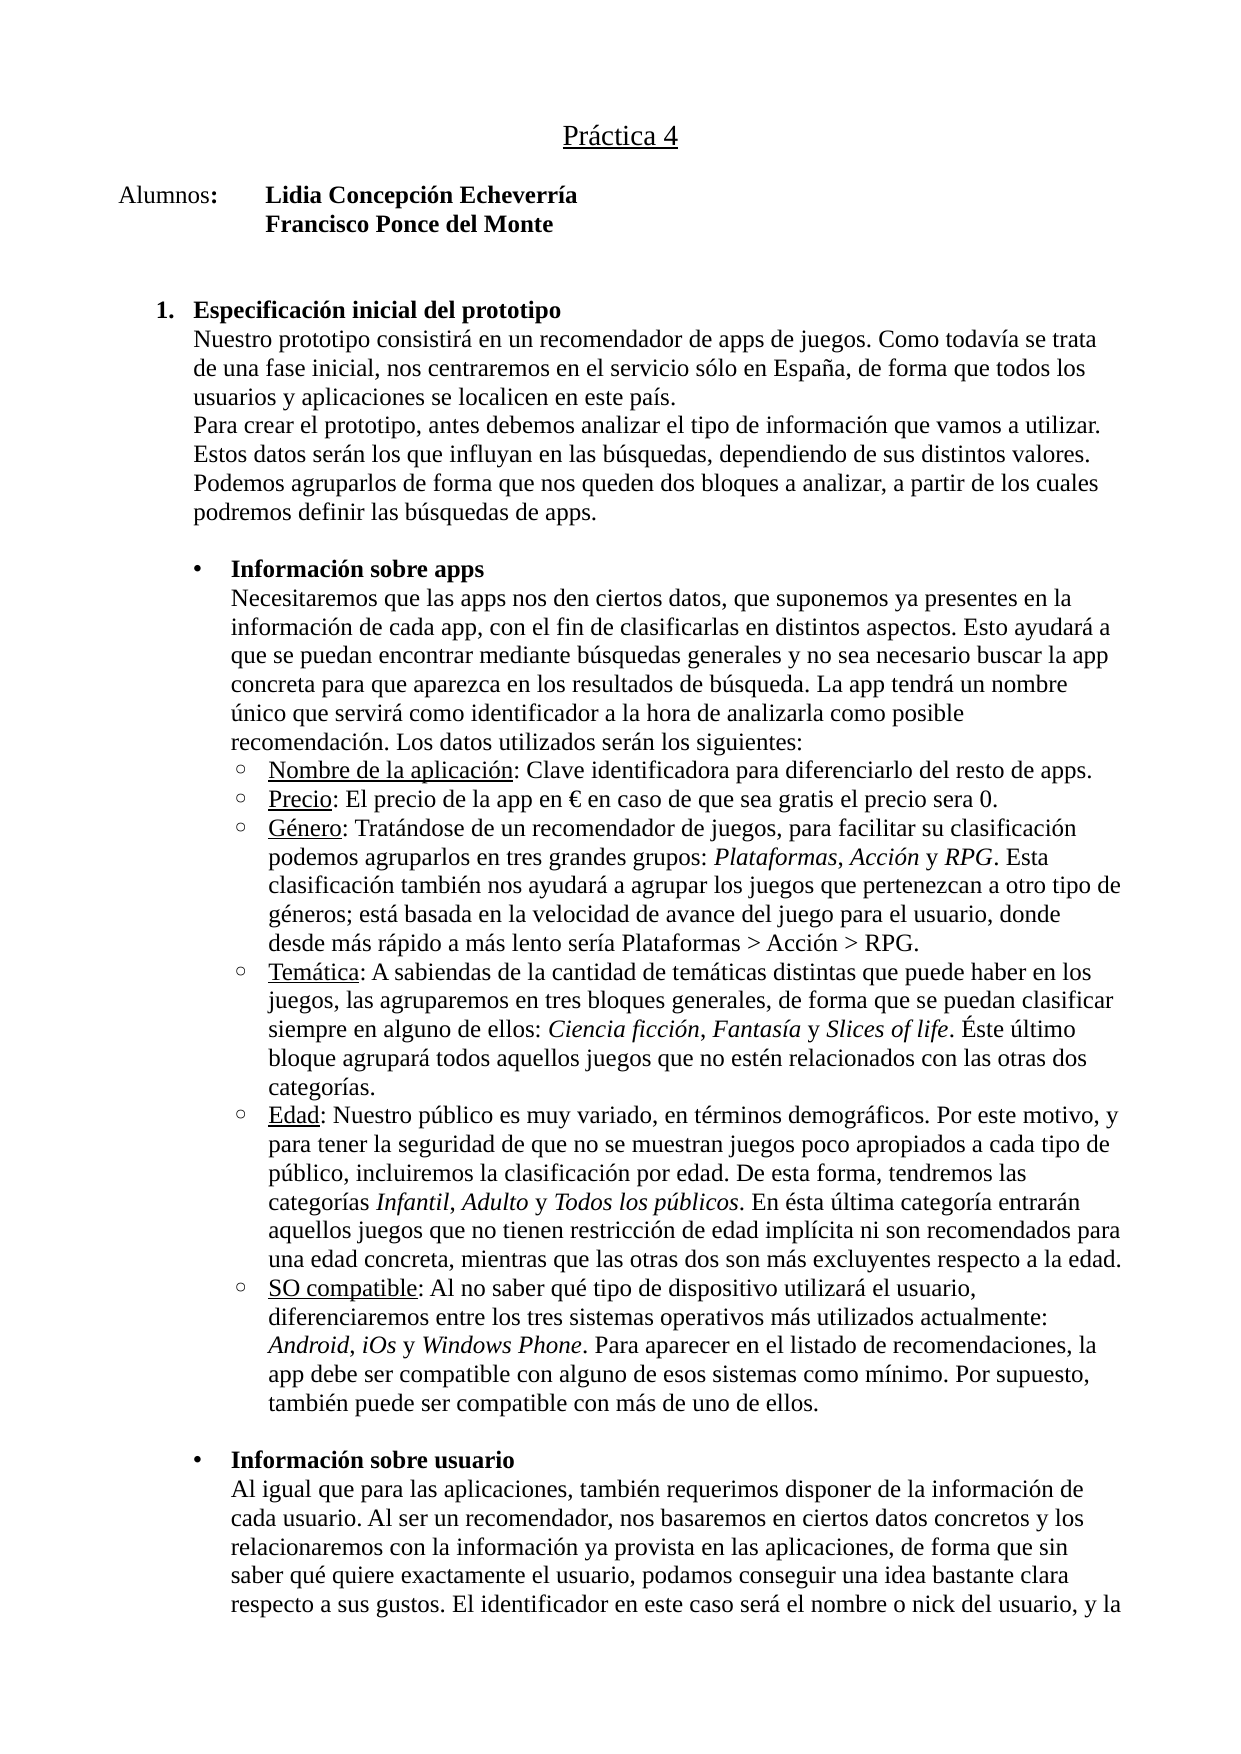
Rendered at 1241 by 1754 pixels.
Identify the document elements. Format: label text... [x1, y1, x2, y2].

text Práctica 4 [118, 118, 1122, 152]
list SO compatible: Al no saber qué tipo de dispositivo utilizará el usuario, diferenciaremos entre los tres sistemas operativos más utilizados actualmente: Android, iOs y Windows Phone. Para aparecer en el listado de recomendaciones, la app debe ser compatible con alguno de esos sistemas como mínimo. Por supuesto, también puede ser compatible con más de uno de ellos. [231, 1273, 1122, 1417]
list Temática: A sabiendas de la cantidad de temáticas distintas que puede haber en los juegos, las agruparemos en tres bloques generales, de forma que se puedan clasificar siempre en alguno de ellos: Ciencia ficción, Fantasía y Slices of life. Éste último bloque agrupará todos aquellos juegos que no estén relacionados con las otras dos categorías. [231, 957, 1122, 1100]
list Nuestro prototipo consistirá en un recomendador de apps de juegos. Como todavía se trata de una fase inicial, nos centraremos en el servicio sólo en España, de forma que todos los usuarios y aplicaciones se localicen en este país. [156, 324, 1122, 410]
list Para crear el prototipo, antes debemos analizar el tipo de información que vamos a utilizar. Estos datos serán los que influyan en las búsquedas, dependiendo de sus distintos valores. Podemos agruparlos de forma que nos queden dos bloques a analizar, a partir de los cuales podremos definir las búsquedas de apps. [156, 410, 1122, 525]
text Alumnos: Lidia Concepción Echeverría [118, 180, 1122, 209]
list Necesitaremos que las apps nos den ciertos datos, que suponemos ya presentes en la información de cada app, con el fin de clasificarlas en distintos aspectos. Esto ayudará a que se puedan encontrar mediante búsquedas generales y no sea necesario buscar la app concreta para que aparezca en los resultados de búsqueda. La app tendrá un nombre único que servirá como identificador a la hora de analizarla como posible recomendación. Los datos utilizados serán los siguientes: [193, 583, 1122, 755]
list Género: Tratándose de un recomendador de juegos, para facilitar su clasificación podemos agruparlos en tres grandes grupos: Plataformas, Acción y RPG. Esta clasificación también nos ayudará a agrupar los juegos que pertenezcan a otro tipo de géneros; está basada en la velocidad de avance del juego para el usuario, donde desde más rápido a más lento sería Plataformas > Acción > RPG. [231, 813, 1122, 957]
text Francisco Ponce del Monte [118, 209, 1122, 238]
list Información sobre apps [193, 554, 1122, 583]
list Al igual que para las aplicaciones, también requerimos disponer de la información de cada usuario. Al ser un recomendador, nos basaremos en ciertos datos concretos y los relacionaremos con la información ya provista en las aplicaciones, de forma que sin saber qué quiere exactamente el usuario, podamos conseguir una idea bastante clara respecto a sus gustos. El identificador en este caso será el nombre o nick del usuario, y la [193, 1474, 1122, 1618]
list Especificación inicial del prototipo [156, 295, 1122, 324]
list Edad: Nuestro público es muy variado, en términos demográficos. Por este motivo, y para tener la seguridad de que no se muestran juegos poco apropiados a cada tipo de público, incluiremos la clasificación por edad. De esta forma, tendremos las categorías Infantil, Adulto y Todos los públicos. En ésta última categoría entrarán aquellos juegos que no tienen restricción de edad implícita ni son recomendados para una edad concreta, mientras que las otras dos son más excluyentes respecto a la edad. [231, 1100, 1122, 1273]
list Nombre de la aplicación: Clave identificadora para diferenciarlo del resto de apps. [231, 755, 1122, 784]
list Información sobre usuario [193, 1445, 1122, 1474]
list Precio: El precio de la app en € en caso de que sea gratis el precio sera 0. [231, 784, 1122, 813]
